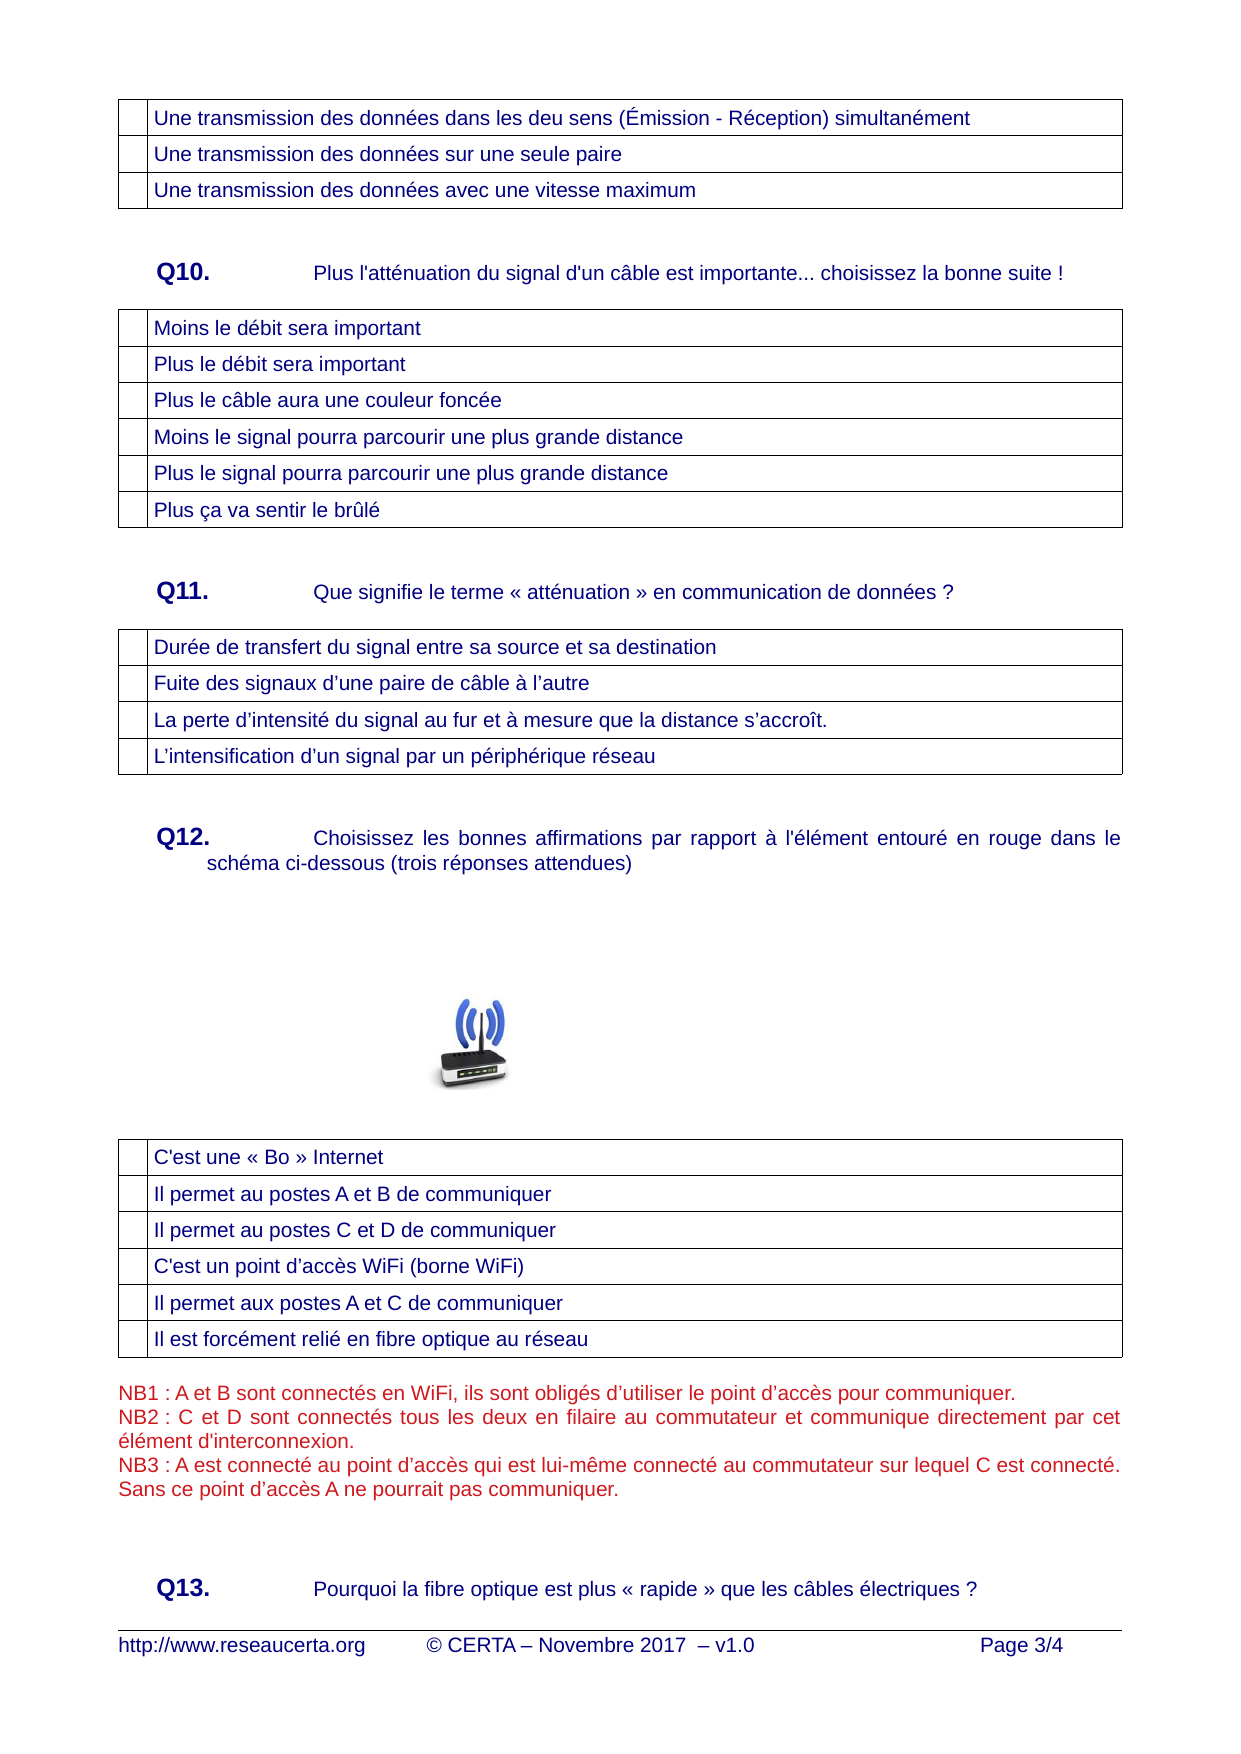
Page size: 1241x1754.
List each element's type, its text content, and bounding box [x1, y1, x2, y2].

table_cell [119, 739, 147, 774]
table_header Une transmission des données dans les deu sens (Émission - Réception) simultanément [148, 100, 1122, 135]
table_cell [119, 136, 147, 172]
table_cell Plus le débit sera important [148, 347, 1122, 382]
list Que signifie le terme « atténuation » en communication de données ? [156, 576, 1122, 604]
table_cell [119, 1285, 147, 1320]
table_cell [119, 173, 147, 208]
table_cell Une transmission des données sur une seule paire [148, 136, 1122, 172]
table_cell Moins le signal pourra parcourir une plus grande distance [148, 419, 1122, 454]
table_cell [119, 492, 147, 527]
table_cell Plus le câble aura une couleur foncée [148, 383, 1122, 418]
table_cell Il permet au postes A et B de communiquer [148, 1176, 1122, 1211]
table_cell [119, 347, 147, 382]
table_cell [119, 666, 147, 701]
table_cell Il permet au postes C et D de communiquer [148, 1212, 1122, 1248]
table_cell C'est un point d’accès WiFi (borne WiFi) [148, 1249, 1122, 1284]
table_header Durée de transfert du signal entre sa source et sa destination [148, 630, 1122, 665]
table_cell Il est forcément relié en fibre optique au réseau [148, 1321, 1122, 1357]
table_cell [119, 1176, 147, 1211]
table_cell [119, 383, 147, 418]
table_cell [119, 702, 147, 737]
table_cell [119, 1321, 147, 1357]
table_header [119, 310, 147, 346]
table_cell [119, 1212, 147, 1248]
list Plus l'atténuation du signal d'un câble est importante... choisissez la bonne suite ! [156, 256, 1122, 285]
text NB1 : A et B sont connectés en WiFi, ils sont obligés d’utiliser le point d’accès pour communiquer. [118, 1381, 1122, 1405]
text NB3 : A est connecté au point d’accès qui est lui-même connecté au commutateur sur lequel C est connecté. Sans ce point d’accès A ne pourrait pas communiquer. [118, 1453, 1122, 1501]
table_header C'est une « Bo » Internet [148, 1140, 1122, 1175]
list Pourquoi la fibre optique est plus « rapide » que les câbles électriques ? [156, 1573, 1122, 1602]
list Choisissez les bonnes affirmations par rapport à l'élément entouré en rouge dans le schéma ci-dessous (trois réponses attendues) [156, 822, 1122, 875]
table_cell L’intensification d’un signal par un périphérique réseau [148, 739, 1122, 774]
table_header [119, 1140, 147, 1175]
table_cell [119, 1249, 147, 1284]
table_cell La perte d’intensité du signal au fur et à mesure que la distance s’accroît. [148, 702, 1122, 737]
table_cell Une transmission des données avec une vitesse maximum [148, 173, 1122, 208]
table_cell [119, 419, 147, 454]
table_cell Fuite des signaux d’une paire de câble à l’autre [148, 666, 1122, 701]
table_header Moins le débit sera important [148, 310, 1122, 346]
table_cell [119, 456, 147, 491]
table_header [119, 630, 147, 665]
text NB2 : C et D sont connectés tous les deux en filaire au commutateur et communique directement par cet élément d'interconnexion. [118, 1405, 1122, 1453]
table_cell Il permet aux postes A et C de communiquer [148, 1285, 1122, 1320]
table_header [119, 100, 147, 135]
table_cell Plus le signal pourra parcourir une plus grande distance [148, 456, 1122, 491]
table_cell Plus ça va sentir le brûlé [148, 492, 1122, 527]
